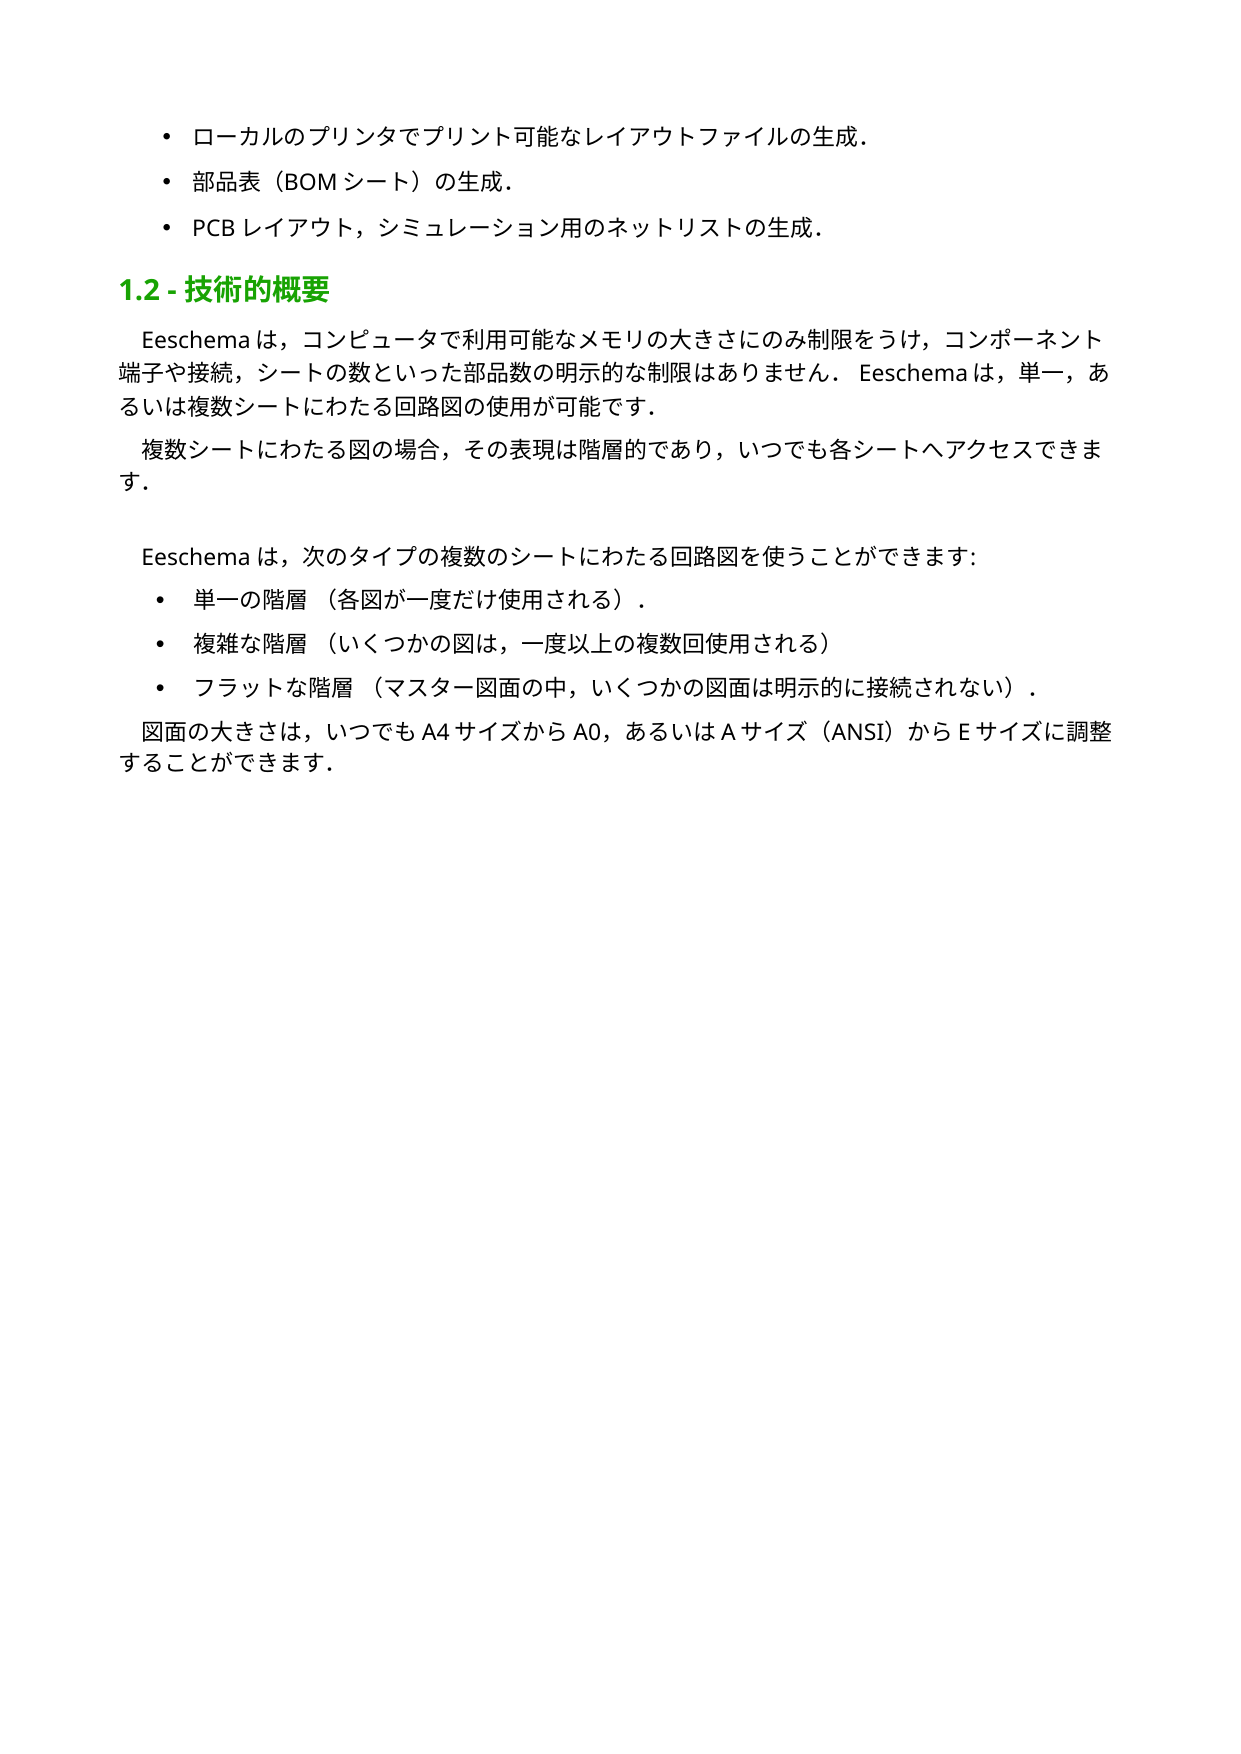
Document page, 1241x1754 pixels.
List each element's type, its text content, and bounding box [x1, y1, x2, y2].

list 複雑な階層 （いくつかの図は，一度以上の複数回使用される） [156, 628, 1122, 659]
subtitle 技術的概要 [118, 266, 1122, 309]
text 複数シートにわたる図の場合，その表現は階層的であり，いつでも各シートへアクセスできます． [118, 434, 1122, 497]
list 部品表（BOMシート）の生成． [162, 164, 1122, 197]
text Eeschema は，次のタイプの複数のシートにわたる回路図を使うことができます: [118, 509, 1122, 572]
text Eeschemaは，コンピュータで利用可能なメモリの大きさにのみ制限をうけ，コンポーネント端子や接続，シートの数といった部品数の明示的な制限はありません． Eeschemaは，単一，あるいは複数シートにわたる回路図の使用が可能です． [118, 321, 1122, 422]
list フラットな階層 （マスター図面の中，いくつかの図面は明示的に接続されない）． [156, 672, 1122, 703]
list ローカルのプリンタでプリント可能なレイアウトファイルの生成． [162, 118, 1122, 151]
text 図面の大きさは，いつでもA4サイズからA0，あるいはAサイズ（ANSI）からEサイズに調整することができます． [118, 715, 1122, 778]
list PCBレイアウト，シミュレーション用のネットリストの生成． [162, 210, 1122, 243]
list 単一の階層 （各図が一度だけ使用される）． [156, 584, 1122, 615]
